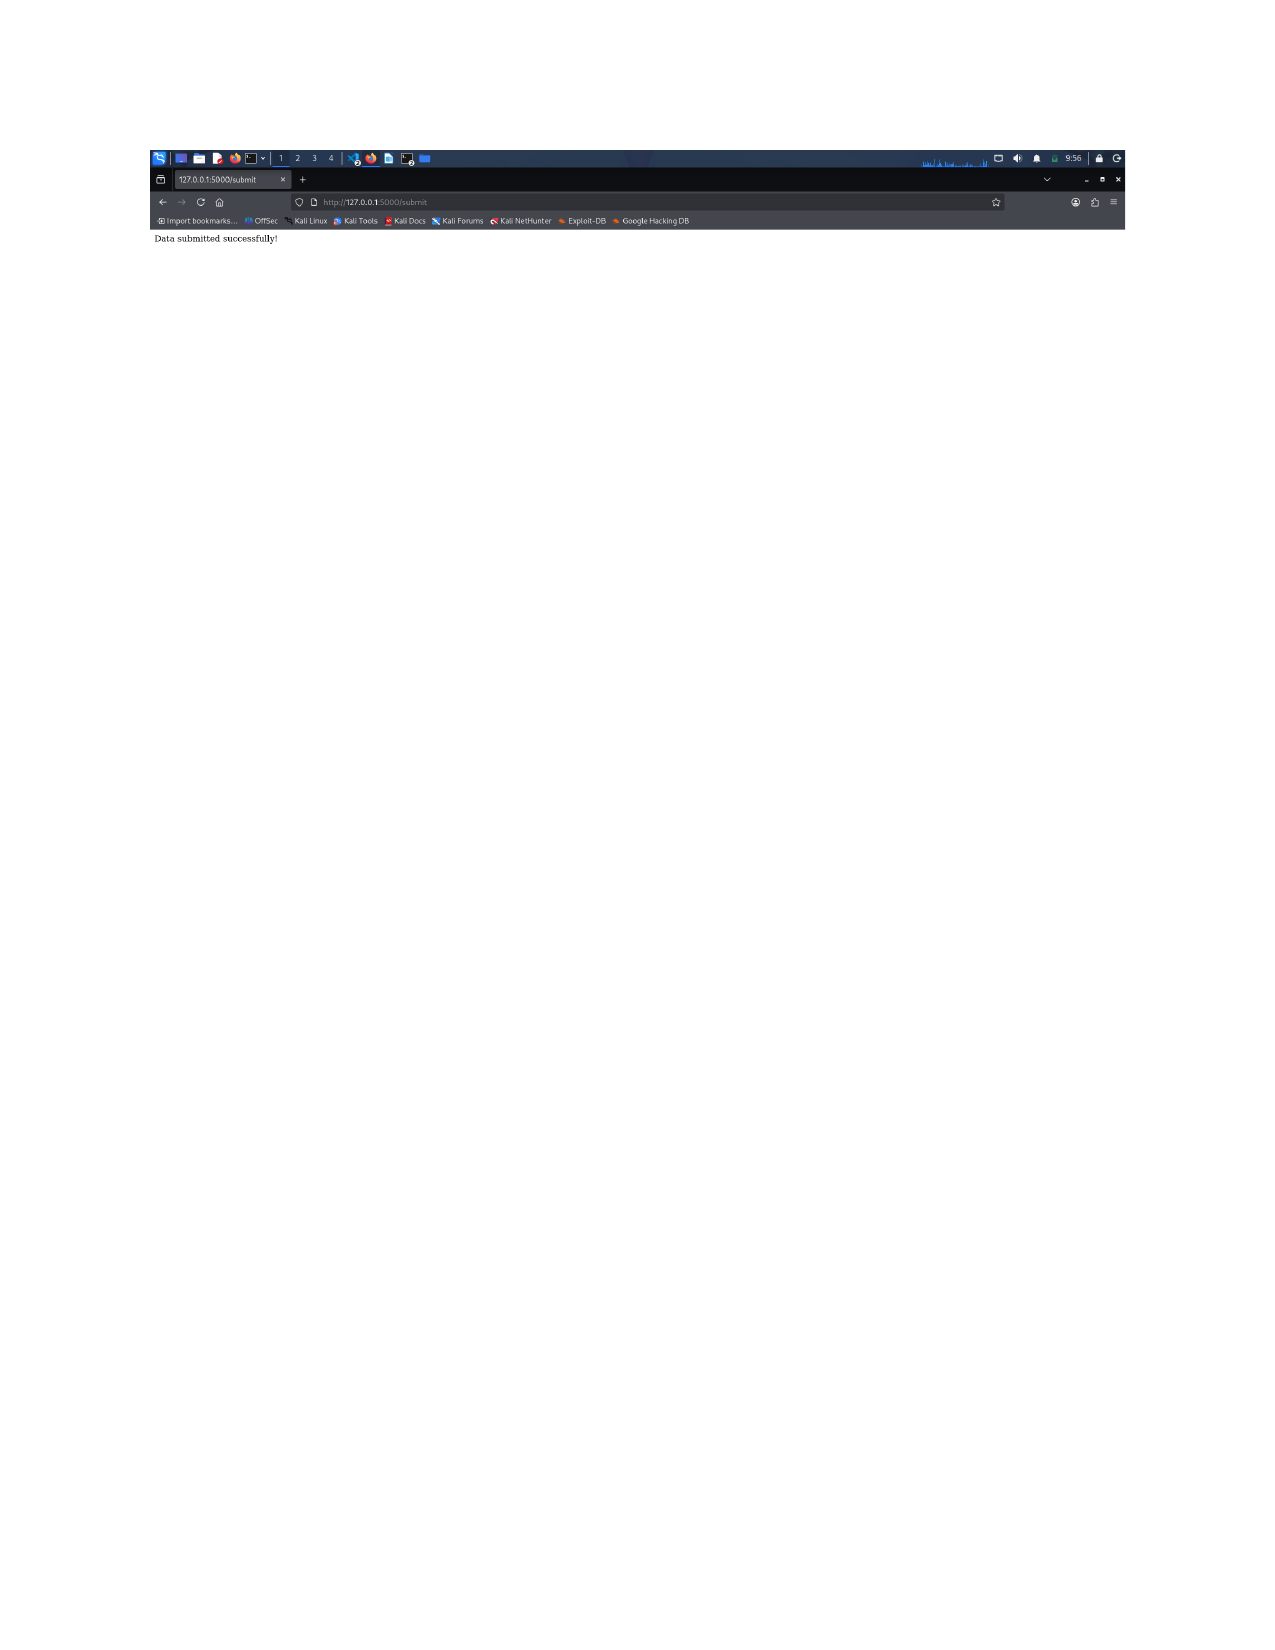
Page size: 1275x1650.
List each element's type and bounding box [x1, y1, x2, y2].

picture [150, 150, 1125, 648]
